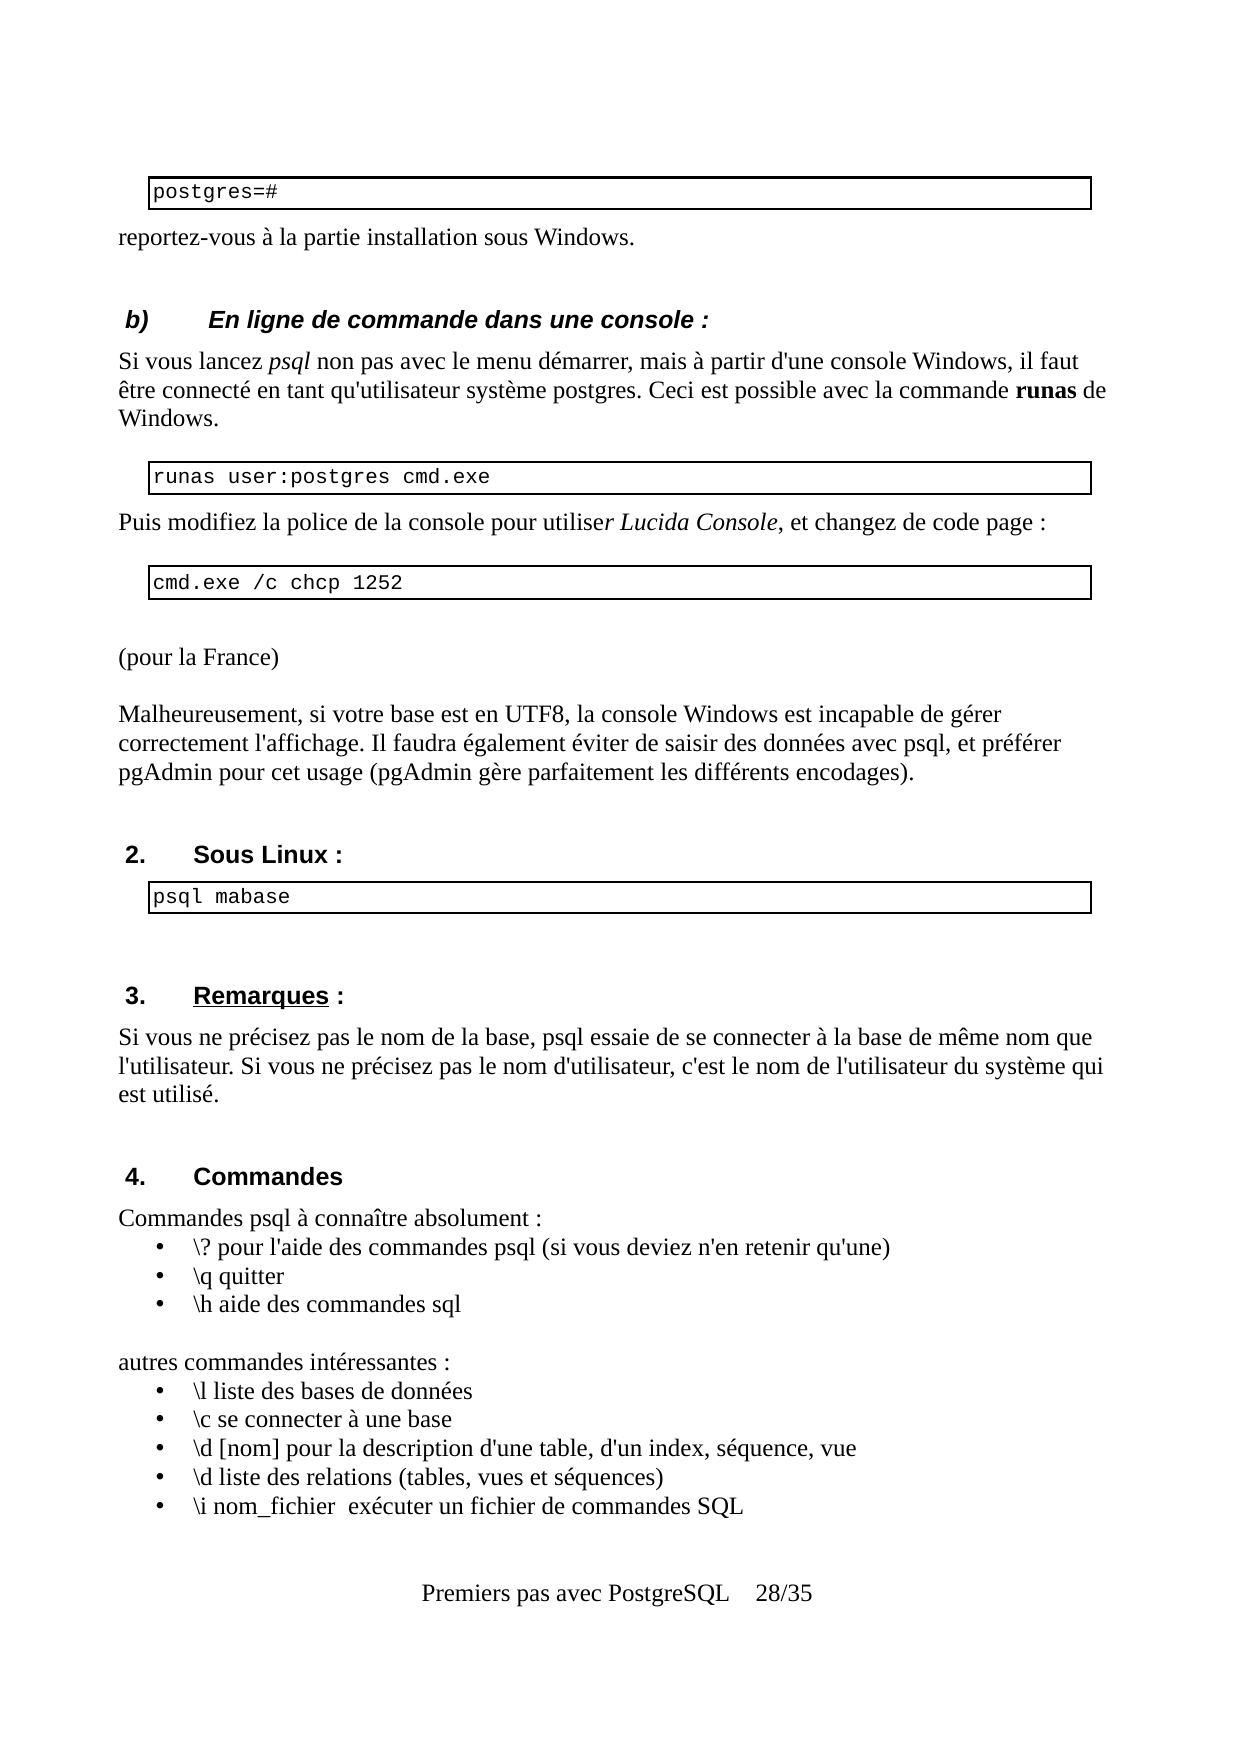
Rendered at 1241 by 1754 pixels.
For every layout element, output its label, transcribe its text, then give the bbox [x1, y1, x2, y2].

list \l liste des bases de données [156, 1376, 1122, 1404]
subtitle Remarques : [118, 981, 1122, 1009]
list \d liste des relations (tables, vues et séquences) [156, 1462, 1122, 1491]
text reportez-vous à la partie installation sous Windows. [118, 222, 1122, 251]
subtitle Commandes [118, 1162, 1122, 1191]
text Commandes psql à connaître absolument : [118, 1203, 1122, 1232]
subtitle En ligne de commande dans une console : [118, 305, 1122, 333]
text Puis modifiez la police de la console pour utiliser Lucida Console, et changez de code page : [118, 507, 1122, 536]
list \? pour l'aide des commandes psql (si vous deviez n'en retenir qu'une) [156, 1232, 1122, 1261]
list \i nom_fichier exécuter un fichier de commandes SQL [156, 1491, 1122, 1519]
subtitle Sous Linux : [118, 839, 1122, 868]
list \d [nom] pour la description d'une table, d'un index, séquence, vue [156, 1433, 1122, 1462]
list \c se connecter à une base [156, 1404, 1122, 1433]
text Si vous ne précisez pas le nom de la base, psql essaie de se connecter à la base de même nom que l'utilisateur. Si vous ne précisez pas le nom d'utilisateur, c'est le nom de l'utilisateur du système qui est utilisé. [118, 1022, 1122, 1108]
text postgres=# [150, 179, 1090, 208]
text Si vous lancez psql non pas avec le menu démarrer, mais à partir d'une console Windows, il faut être connecté en tant qu'utilisateur système postgres. Ceci est possible avec la commande runas de Windows. [118, 346, 1122, 432]
list \q quitter [156, 1261, 1122, 1289]
list \h aide des commandes sql [156, 1289, 1122, 1318]
text (pour la France) [118, 642, 1122, 671]
text cmd.exe /c chcp 1252 [150, 567, 1090, 598]
text psql mabase [150, 883, 1090, 912]
text runas user:postgres cmd.exe [150, 463, 1090, 493]
text autres commandes intéressantes : [118, 1347, 1122, 1376]
text Malheureusement, si votre base est en UTF8, la console Windows est incapable de gérer correctement l'affichage. Il faudra également éviter de saisir des données avec psql, et préférer pgAdmin pour cet usage (pgAdmin gère parfaitement les différents encodages). [118, 699, 1122, 786]
